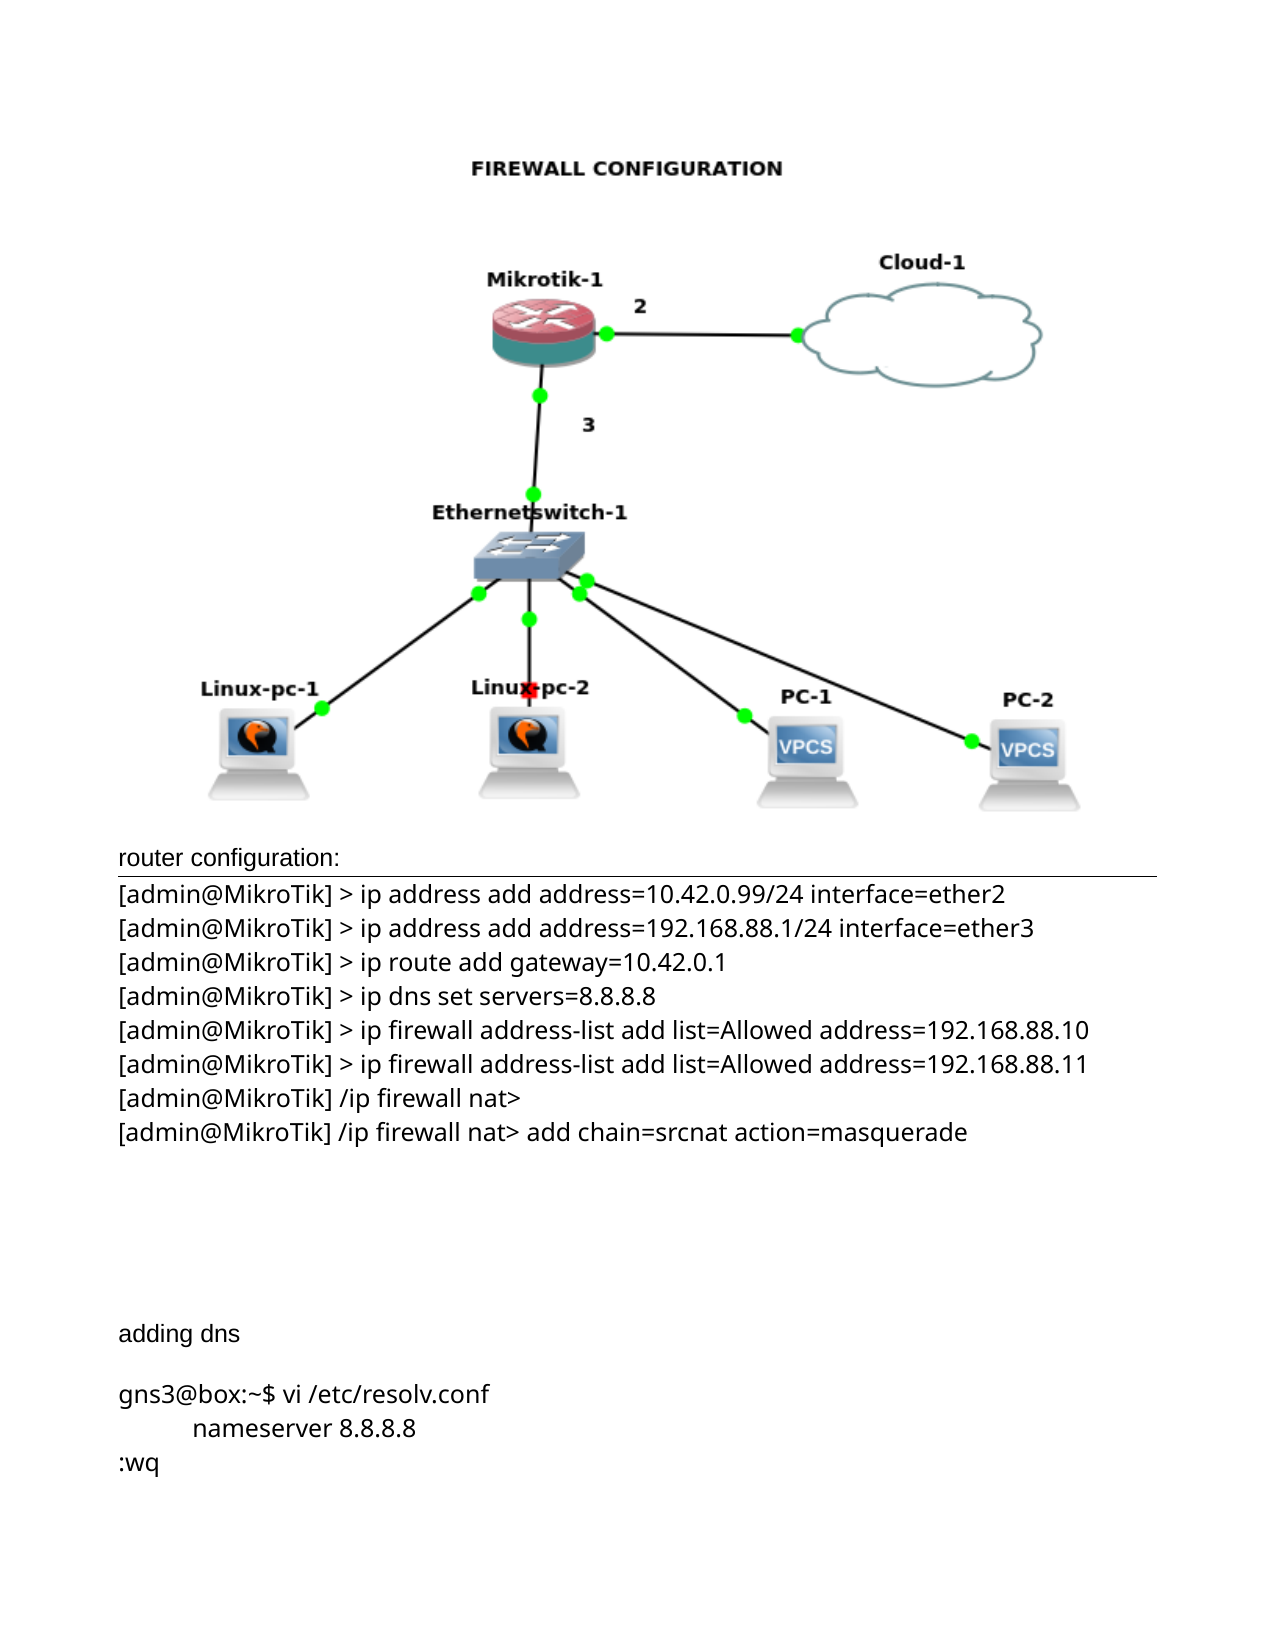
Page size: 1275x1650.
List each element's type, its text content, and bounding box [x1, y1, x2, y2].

text [admin@MikroTik] /ip firewall nat> [118, 1081, 1157, 1115]
text [admin@MikroTik] > ip route add gateway=10.42.0.1 [118, 944, 1157, 978]
text [admin@MikroTik] > ip dns set servers=8.8.8.8 [118, 978, 1157, 1012]
text [admin@MikroTik] > ip firewall address-list add list=Allowed address=192.168.88.10 [118, 1012, 1157, 1047]
text :wq [118, 1445, 1157, 1479]
text [admin@MikroTik] > ip address add address=10.42.0.99/24 interface=ether2 [118, 877, 1157, 910]
text [admin@MikroTik] > ip firewall address-list add list=Allowed address=192.168.88.11 [118, 1047, 1157, 1081]
text adding dns [118, 1319, 1157, 1348]
text gns3@box:~$ vi /etc/resolv.conf [118, 1377, 1157, 1411]
text [admin@MikroTik] /ip firewall nat> add chain=srcnat action=masquerade [118, 1115, 1157, 1149]
picture [163, 118, 1112, 843]
text [admin@MikroTik] > ip address add address=192.168.88.1/24 interface=ether3 [118, 910, 1157, 944]
text router configuration: [118, 118, 1157, 876]
text nameserver 8.8.8.8 [118, 1411, 1157, 1445]
